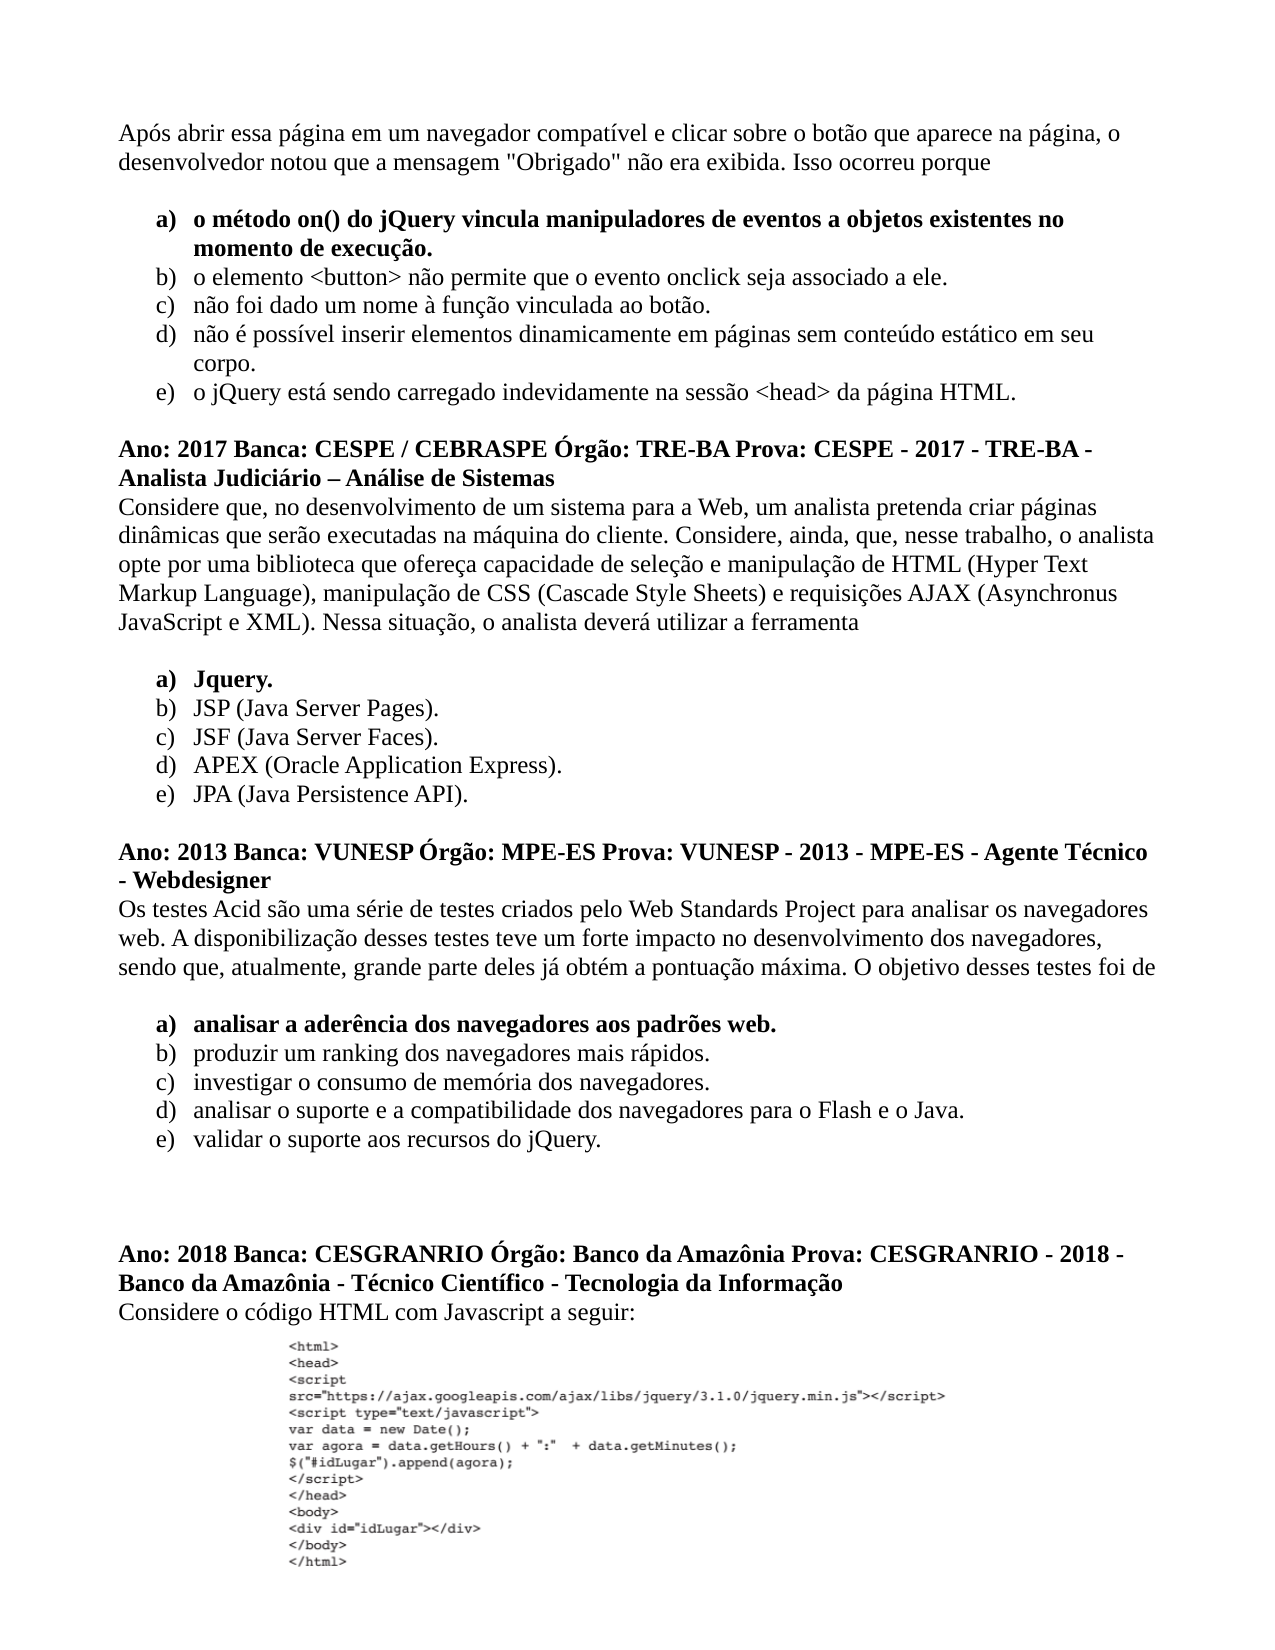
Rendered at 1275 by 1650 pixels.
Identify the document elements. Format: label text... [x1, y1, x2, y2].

list o jQuery está sendo carregado indevidamente na sessão <head> da página HTML. [156, 377, 1157, 406]
list validar o suporte aos recursos do jQuery. [156, 1124, 1157, 1153]
text Os testes Acid são uma série de testes criados pelo Web Standards Project para analisar os navegadores web. A disponibilização desses testes teve um forte impacto no desenvolvimento dos navegadores, sendo que, atualmente, grande parte deles já obtém a pontuação máxima. O objetivo desses testes foi de [118, 894, 1157, 981]
text Considere o código HTML com Javascript a seguir: [118, 1297, 1157, 1326]
list JSF (Java Server Faces). [156, 722, 1157, 751]
text Ano: 2018 Banca: CESGRANRIO Órgão: Banco da Amazônia Prova: CESGRANRIO - 2018 - Banco da Amazônia - Técnico Científico - Tecnologia da Informação [118, 1239, 1157, 1297]
list analisar o suporte e a compatibilidade dos navegadores para o Flash e o Java. [156, 1096, 1157, 1124]
list produzir um ranking dos navegadores mais rápidos. [156, 1038, 1157, 1067]
text Ano: 2013 Banca: VUNESP Órgão: MPE-ES Prova: VUNESP - 2013 - MPE-ES - Agente Técnico - Webdesigner [118, 837, 1157, 894]
picture [284, 1332, 959, 1571]
list Jquery. [156, 664, 1157, 693]
list não foi dado um nome à função vinculada ao botão. [156, 291, 1157, 319]
list o elemento <button> não permite que o evento onclick seja associado a ele. [156, 262, 1157, 291]
list JPA (Java Persistence API). [156, 779, 1157, 808]
text Considere que, no desenvolvimento de um sistema para a Web, um analista pretenda criar páginas dinâmicas que serão executadas na máquina do cliente. Considere, ainda, que, nesse trabalho, o analista opte por uma biblioteca que ofereça capacidade de seleção e manipulação de HTML (Hyper Text Markup Language), manipulação de CSS (Cascade Style Sheets) e requisições AJAX (Asynchronus JavaScript e XML). Nessa situação, o analista deverá utilizar a ferramenta [118, 492, 1157, 636]
list não é possível inserir elementos dinamicamente em páginas sem conteúdo estático em seu corpo. [156, 319, 1157, 377]
text Após abrir essa página em um navegador compatível e clicar sobre o botão que aparece na página, o desenvolvedor notou que a mensagem "Obrigado" não era exibida. Isso ocorreu porque [118, 118, 1157, 176]
list investigar o consumo de memória dos navegadores. [156, 1067, 1157, 1096]
list analisar a aderência dos navegadores aos padrões web. [156, 1009, 1157, 1038]
text Ano: 2017 Banca: CESPE / CEBRASPE Órgão: TRE-BA Prova: CESPE - 2017 - TRE-BA - Analista Judiciário – Análise de Sistemas [118, 434, 1157, 492]
list JSP (Java Server Pages). [156, 693, 1157, 722]
list APEX (Oracle Application Express). [156, 751, 1157, 779]
list o método on() do jQuery vincula manipuladores de eventos a objetos existentes no momento de execução. [156, 204, 1157, 262]
